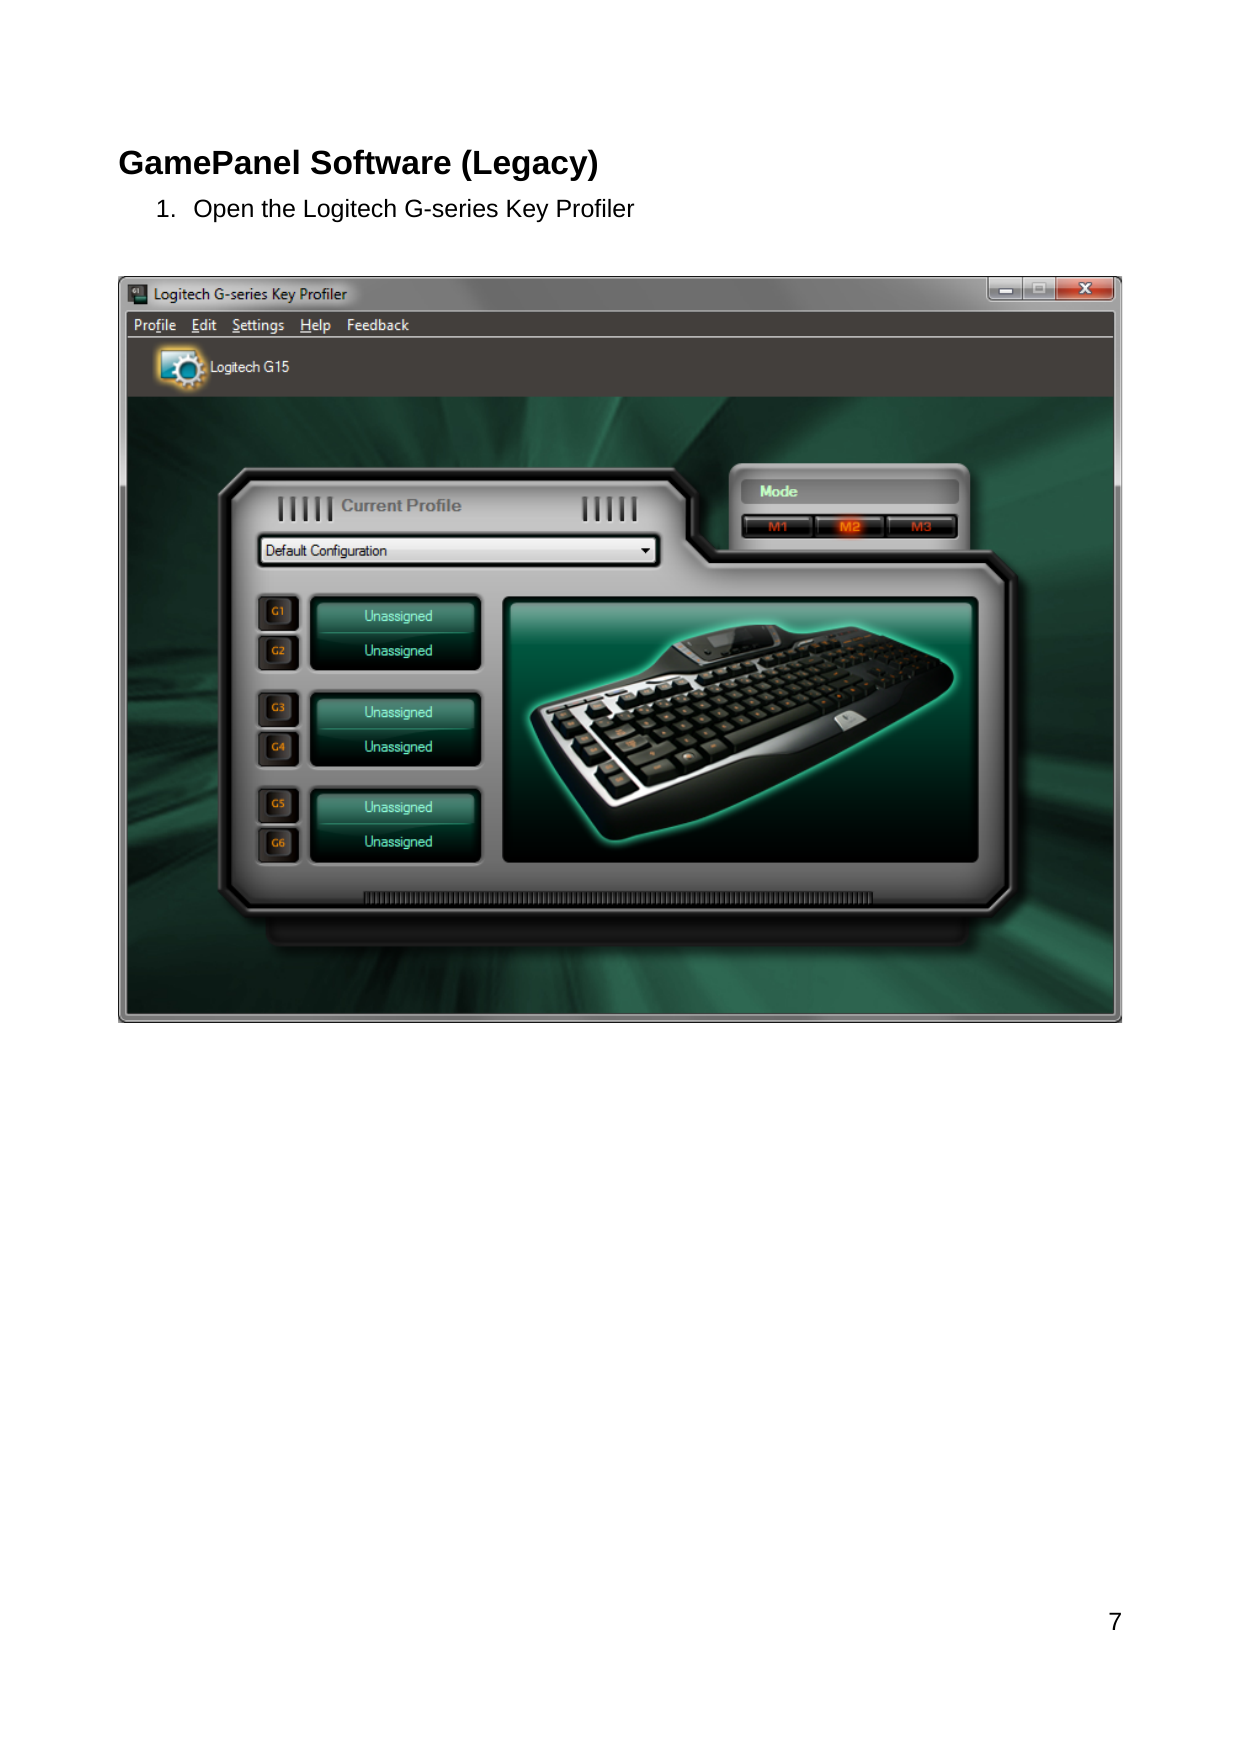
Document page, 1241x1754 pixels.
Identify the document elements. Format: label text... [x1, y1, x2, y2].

subtitle GamePanel Software (Legacy) [118, 143, 1122, 182]
picture [118, 276, 1123, 1023]
list Open the Logitech G-series Key Profiler [156, 194, 1122, 223]
